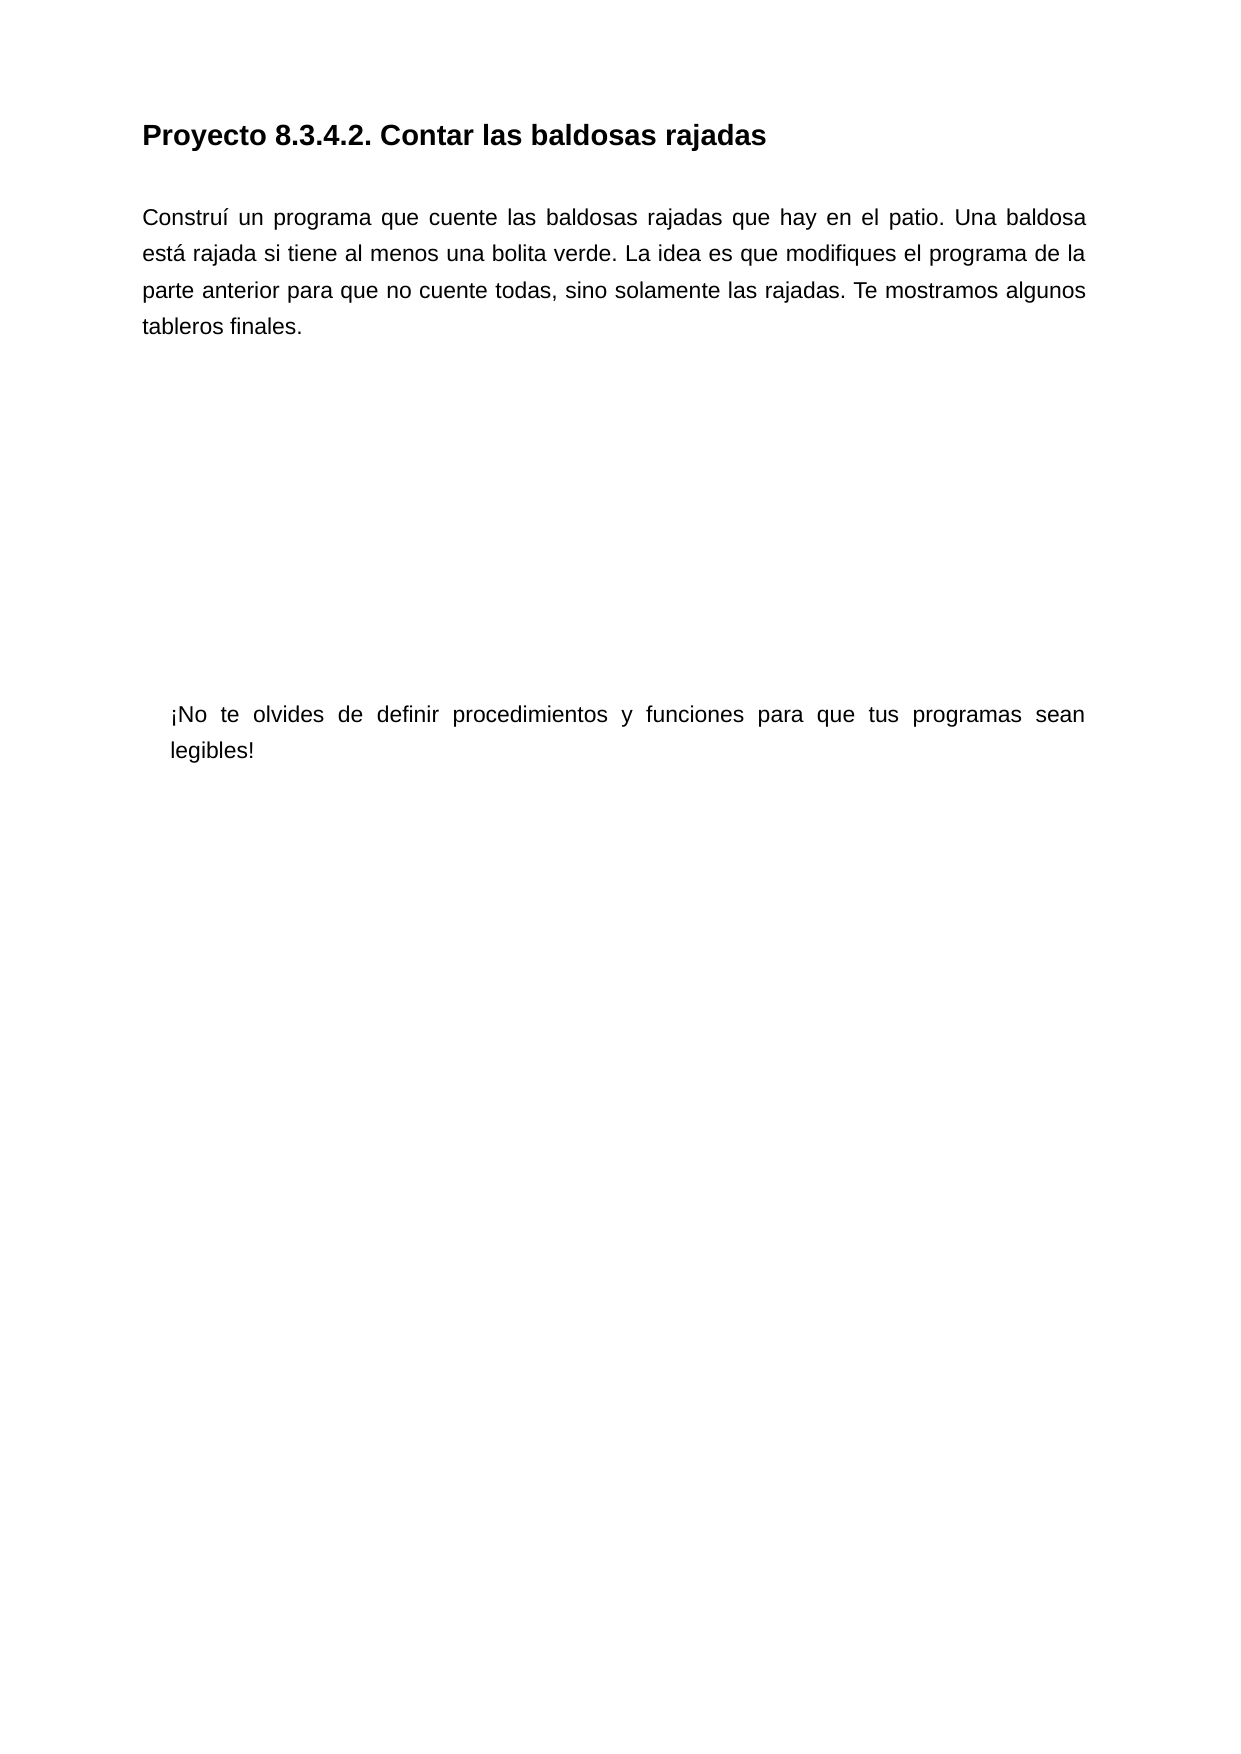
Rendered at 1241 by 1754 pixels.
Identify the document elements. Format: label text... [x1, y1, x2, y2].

text ¡No te olvides de definir procedimientos y funciones para que tus programas sean legibles! [170, 701, 1087, 763]
text Construí un programa que cuente las baldosas rajadas que hay en el patio. Una baldosa está rajada si tiene al menos una bolita verde. La idea es que modifiques el programa de la parte anterior para que no cuente todas, sino solamente las rajadas. Te mostramos algunos tableros finales. [142, 204, 1087, 339]
text Proyecto 8.3.4.2. Contar las baldosas rajadas [142, 118, 1087, 152]
